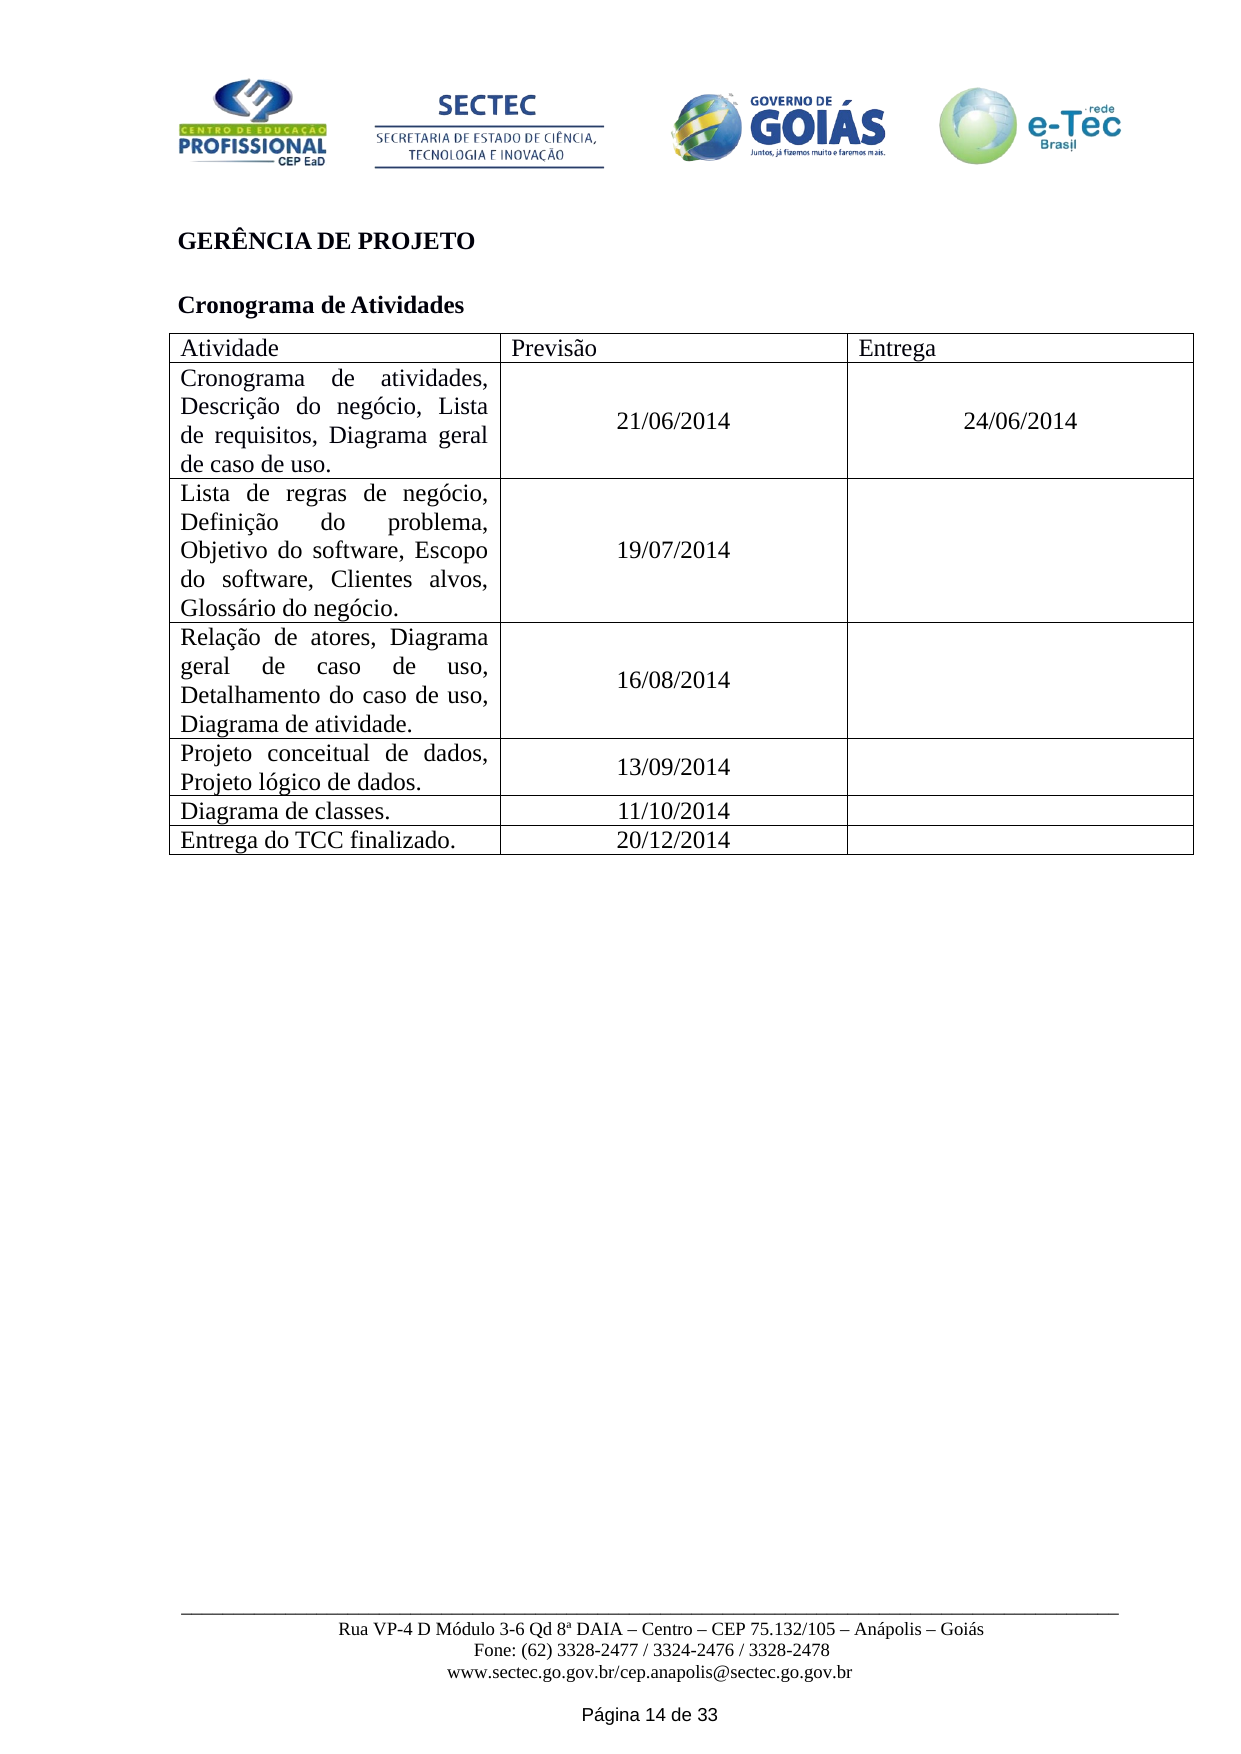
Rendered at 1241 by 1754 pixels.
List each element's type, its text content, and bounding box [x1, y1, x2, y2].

table_cell 11/10/2014 [501, 796, 847, 825]
table_cell [848, 623, 1193, 737]
table_cell Relação de atores, Diagrama geral de caso de uso, Detalhamento do caso de uso, Diagrama de atividade. [170, 623, 500, 737]
table_cell 16/08/2014 [501, 623, 847, 737]
text GERÊNCIA DE PROJETO [177, 226, 1122, 254]
table_cell [848, 739, 1193, 795]
table_cell Projeto conceitual de dados, Projeto lógico de dados. [170, 739, 500, 795]
table_cell 19/07/2014 [501, 479, 847, 622]
text Cronograma de Atividades [177, 290, 1122, 318]
table_header Atividade [170, 334, 500, 362]
table_cell [848, 479, 1193, 622]
table_header Entrega [848, 334, 1193, 362]
table_cell Entrega do TCC finalizado. [170, 826, 500, 854]
table_cell [848, 796, 1193, 825]
table_header Previsão [501, 334, 847, 362]
table_cell 13/09/2014 [501, 739, 847, 795]
table_cell Cronograma de atividades, Descrição do negócio, Lista de requisitos, Diagrama geral de caso de uso. [170, 363, 500, 478]
table_cell 21/06/2014 [501, 363, 847, 478]
table_cell Diagrama de classes. [170, 796, 500, 825]
table_cell Lista de regras de negócio, Definição do problema, Objetivo do software, Escopo do software, Clientes alvos, Glossário do negócio. [170, 479, 500, 622]
table_cell [848, 826, 1193, 854]
picture [177, 75, 1123, 176]
table_cell 20/12/2014 [501, 826, 847, 854]
table_cell 24/06/2014 [848, 363, 1193, 478]
